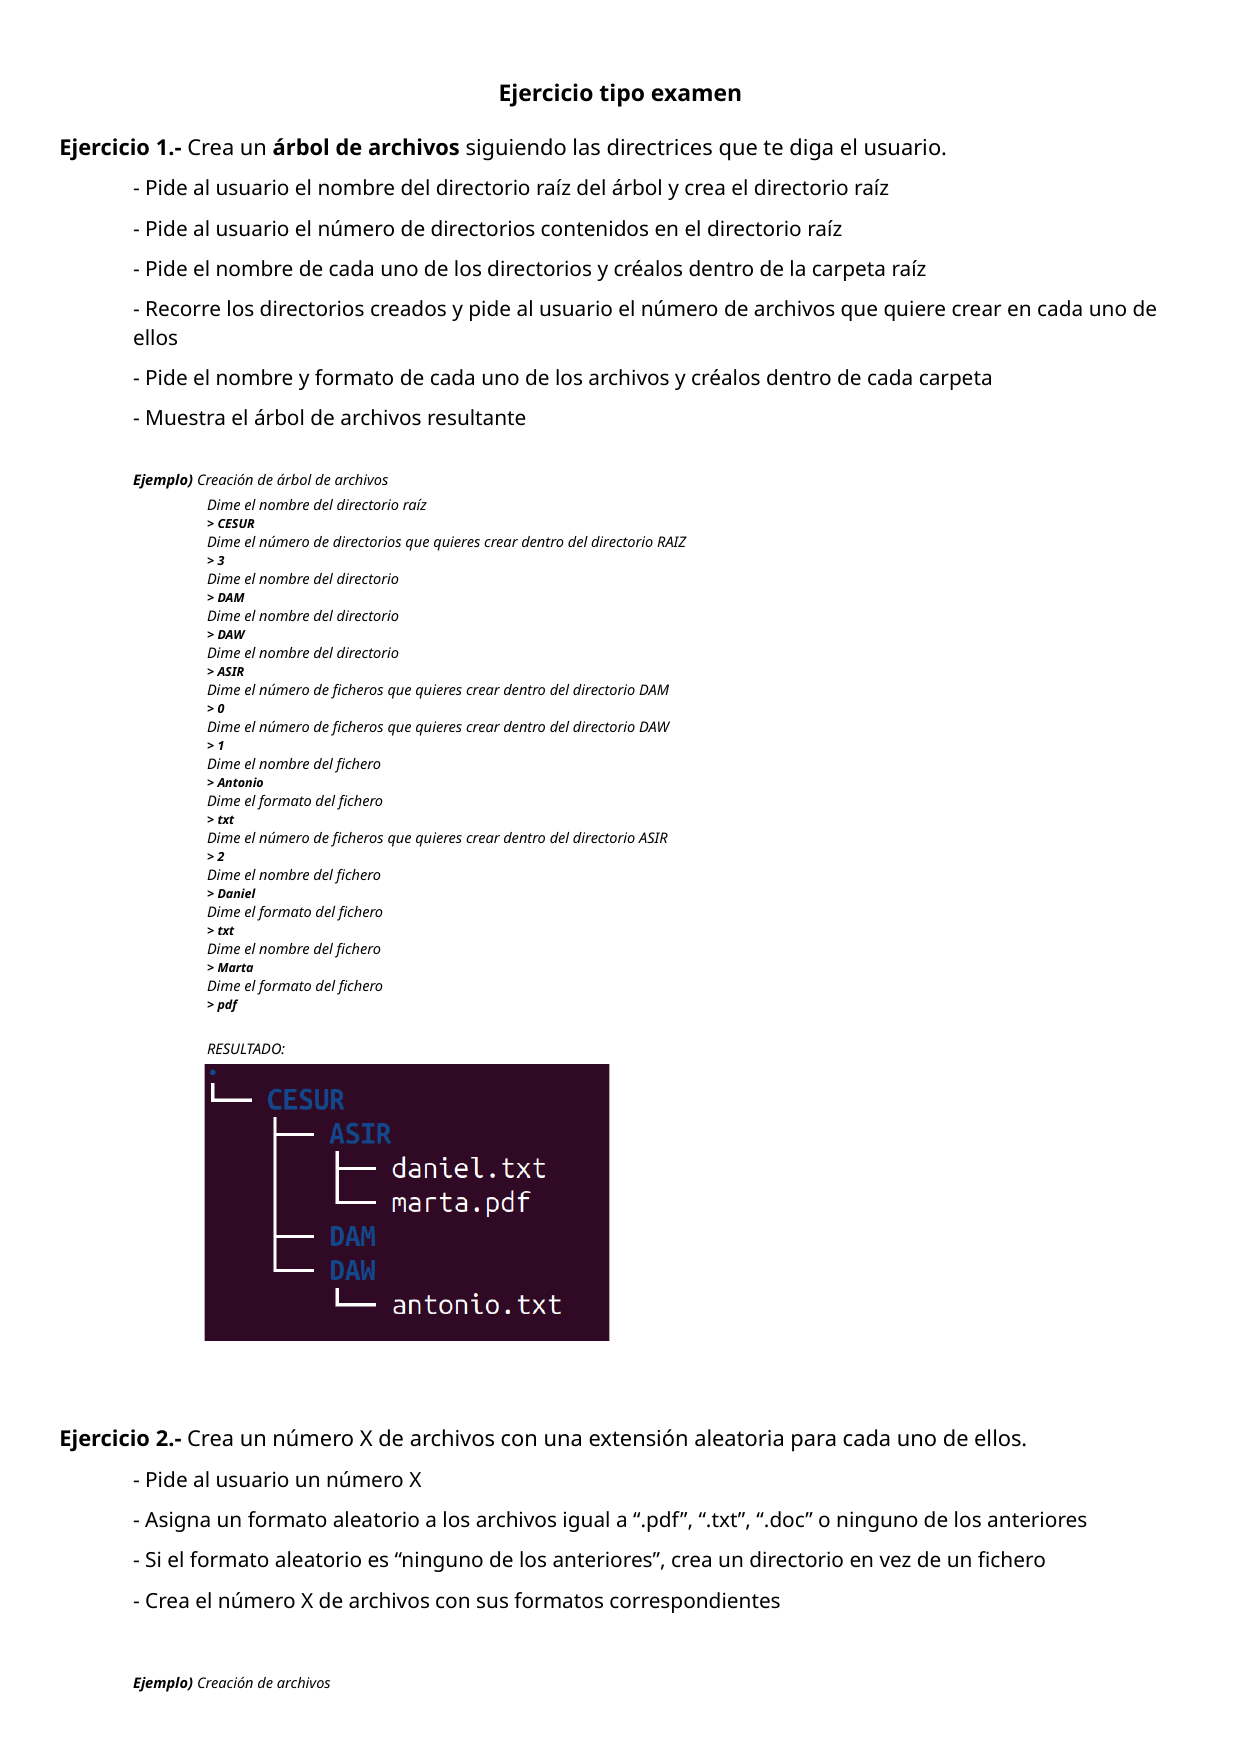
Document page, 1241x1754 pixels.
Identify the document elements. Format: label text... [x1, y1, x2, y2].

text Dime el formato del fichero [133, 902, 1181, 922]
text - Pide al usuario el número de directorios contenidos en el directorio raíz [133, 214, 1181, 242]
text - Muestra el árbol de archivos resultante [133, 403, 1181, 432]
text > 2 [133, 848, 1181, 865]
text - Pide el nombre de cada uno de los directorios y créalos dentro de la carpeta raíz [133, 254, 1181, 283]
text Dime el nombre del fichero [133, 939, 1181, 959]
text Ejemplo) Creación de árbol de archivos [133, 469, 1181, 489]
text - Pide el nombre y formato de cada uno de los archivos y créalos dentro de cada carpeta [133, 363, 1181, 392]
text Dime el nombre del directorio [133, 606, 1181, 626]
text Ejercicio tipo examen [59, 77, 1181, 108]
text > 3 [133, 552, 1181, 569]
text - Pide al usuario un número X [133, 1465, 1181, 1493]
text Dime el número de ficheros que quieres crear dentro del directorio DAW [133, 717, 1181, 737]
text > DAM [133, 589, 1181, 606]
picture [204, 1064, 610, 1341]
text Dime el número de ficheros que quieres crear dentro del directorio DAM [133, 680, 1181, 700]
text Dime el nombre del directorio [133, 643, 1181, 663]
text > ASIR [133, 663, 1181, 680]
text > Marta [133, 959, 1181, 976]
text - Si el formato aleatorio es “ninguno de los anteriores”, crea un directorio en vez de un fichero [133, 1545, 1181, 1574]
text > txt [133, 922, 1181, 939]
text Ejercicio 2.- Crea un número X de archivos con una extensión aleatoria para cada uno de ellos. [59, 1423, 1181, 1453]
text Ejercicio 1.- Crea un árbol de archivos siguiendo las directrices que te diga el usuario. [59, 132, 1181, 162]
text > Daniel [133, 885, 1181, 902]
text Dime el nombre del fichero [133, 754, 1181, 774]
text Dime el número de directorios que quieres crear dentro del directorio RAIZ [133, 532, 1181, 552]
text Dime el número de ficheros que quieres crear dentro del directorio ASIR [133, 828, 1181, 848]
text Dime el nombre del fichero [133, 865, 1181, 885]
text > pdf [133, 996, 1181, 1013]
text - Pide al usuario el nombre del directorio raíz del árbol y crea el directorio raíz [133, 173, 1181, 202]
text - Asigna un formato aleatorio a los archivos igual a “.pdf”, “.txt”, “.doc” o ninguno de los anteriores [133, 1505, 1181, 1533]
text Ejemplo) Creación de archivos [133, 1673, 1181, 1692]
text > 1 [133, 737, 1181, 754]
text > DAW [133, 626, 1181, 643]
text Dime el nombre del directorio [133, 569, 1181, 589]
text - Crea el número X de archivos con sus formatos correspondientes [59, 1586, 1181, 1614]
text Dime el formato del fichero [133, 976, 1181, 996]
text > 0 [133, 700, 1181, 717]
text > txt [133, 811, 1181, 828]
text - Recorre los directorios creados y pide al usuario el número de archivos que quiere crear en cada uno de ellos [133, 294, 1181, 351]
text > Antonio [133, 774, 1181, 791]
text Dime el formato del fichero [133, 791, 1181, 811]
text Dime el nombre del directorio raíz [133, 495, 1181, 515]
text > CESUR [133, 515, 1181, 532]
text RESULTADO: [59, 1038, 1181, 1058]
